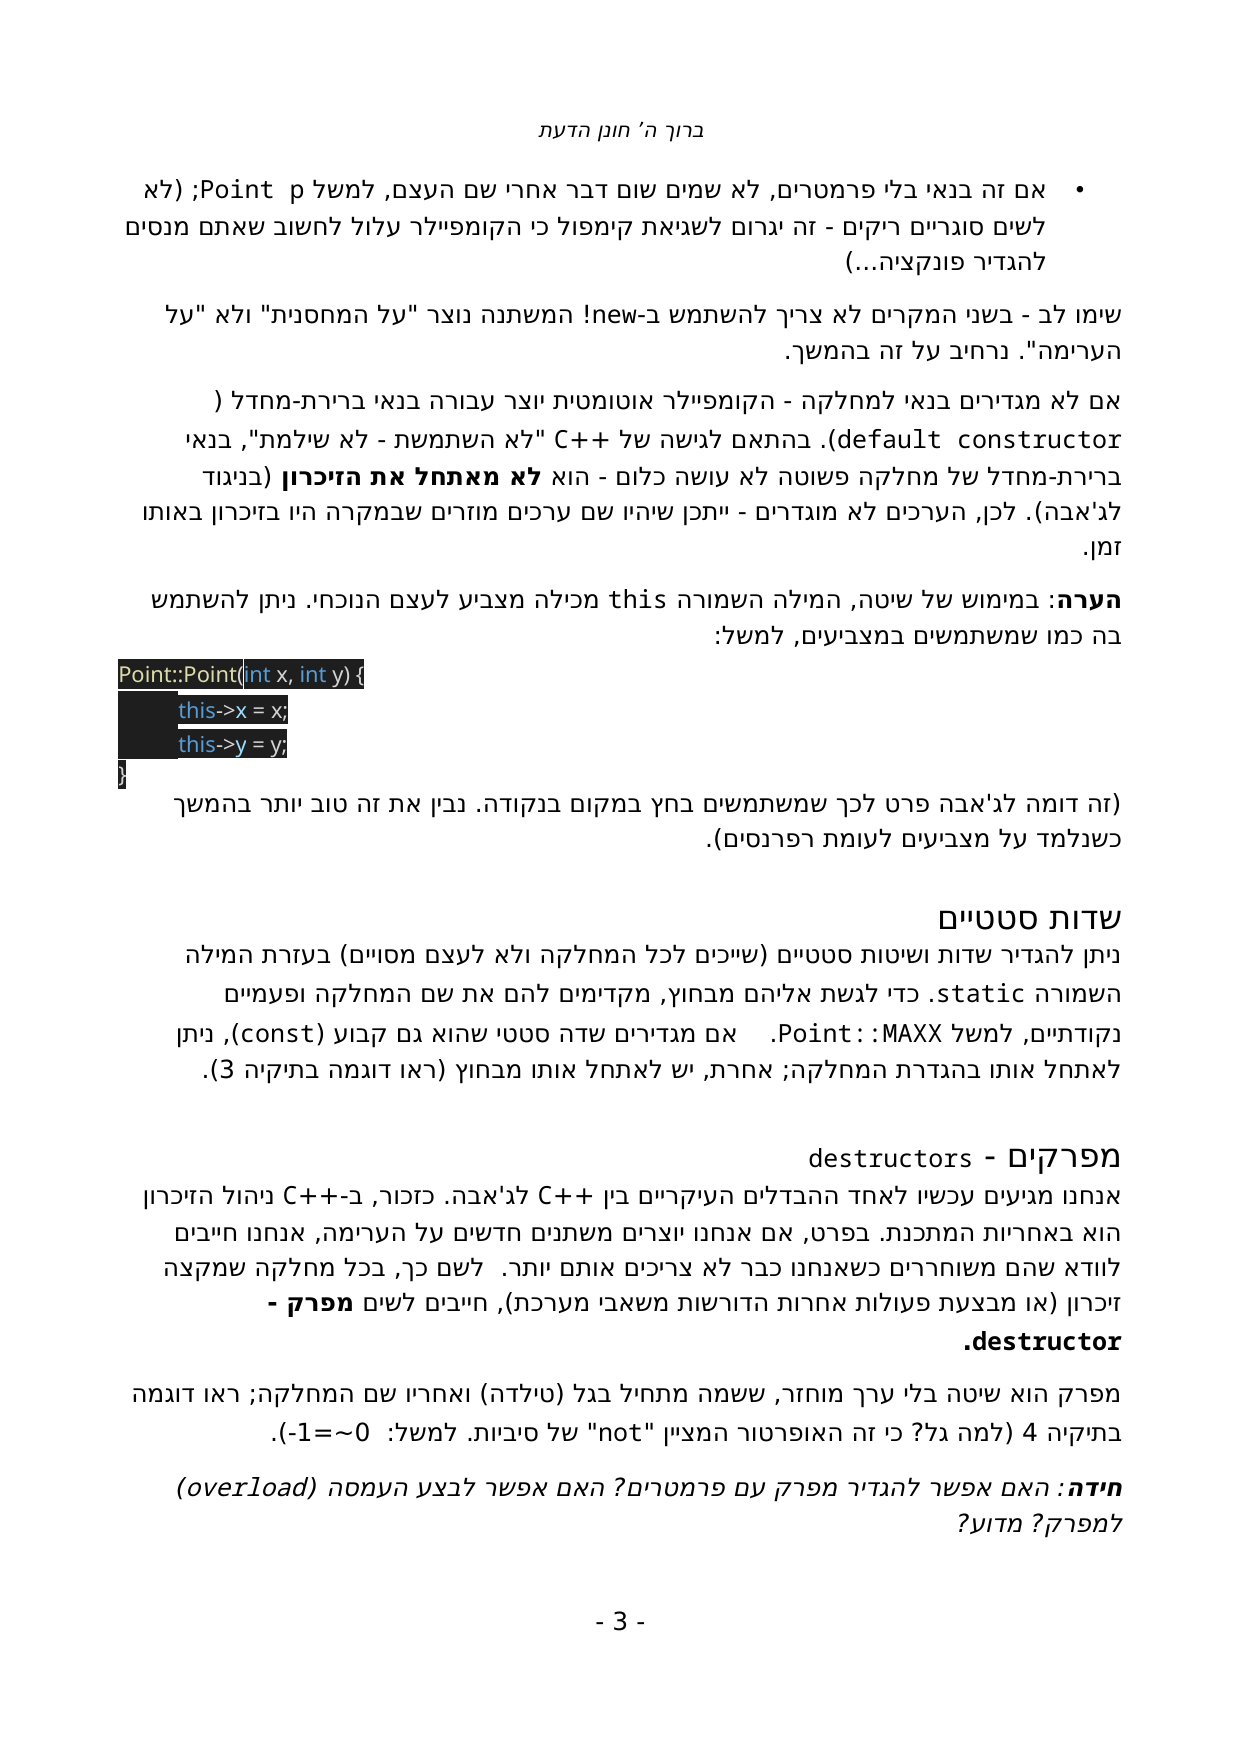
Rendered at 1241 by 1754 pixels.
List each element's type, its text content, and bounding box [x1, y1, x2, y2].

text אנחנו מגיעים עכשיו לאחד ההבדלים העיקריים בין ++C לג'אבה. כזכור, ב-++C ניהול הזיכרון הוא באחריות המתכנת. בפרט, אם אנחנו יוצרים משתנים חדשים על הערימה, אנחנו חייבים לוודא שהם משוחררים כשאנחנו כבר לא צריכים אותם יותר. לשם כך, בכל מחלקה שמקצה זיכרון (או מבצעת פעולות אחרות הדורשות משאבי מערכת), חייבים לשים מפרק - destructor. [118, 1178, 1122, 1358]
text חידה: האם אפשר להגדיר מפרק עם פרמטרים? האם אפשר לבצע העמסה (overload) למפרק? מדוע? [118, 1469, 1122, 1539]
text (זה דומה לג'אבה פרט לכך שמשתמשים בחץ במקום בנקודה. נבין את זה טוב יותר בהמשך כשנלמד על מצביעים לעומת רפרנסים). [118, 789, 1122, 853]
subtitle מפרקים - destructors [118, 1136, 1122, 1175]
list אם זה בנאי בלי פרמטרים, לא שמים שום דבר אחרי שם העצם, למשל Point p; (לא לשים סוגריים ריקים - זה יגרום לשגיאת קימפול כי הקומפיילר עלול לחשוב שאתם מנסים להגדיר פונקציה...) [118, 172, 1084, 276]
text this->x = x; [118, 691, 1122, 725]
text שימו לב - בשני המקרים לא צריך להשתמש ב-new! המשתנה נוצר "על המחסנית" ולא "על הערימה". נרחיב על זה בהמשך. [118, 296, 1122, 365]
text this->y = y; [118, 725, 1122, 759]
text ניתן להגדיר שדות ושיטות סטטיים (שייכים לכל המחלקה ולא לעצם מסויים) בעזרת המילה השמורה static. כדי לגשת אליהם מבחוץ, מקדימים להם את שם המחלקה ופעמיים נקודתיים, למשל Point::MAXX. אם מגדירים שדה סטטי שהוא גם קבוע (const), ניתן לאתחל אותו בהגדרת המחלקה; אחרת, יש לאתחל אותו מבחוץ (ראו דוגמה בתיקיה 3). [118, 940, 1122, 1084]
text } [118, 759, 1122, 789]
text אם לא מגדירים בנאי למחלקה - הקומפיילר אוטומטית יוצר עבורה בנאי ברירת-מחדל (default constructor). בהתאם לגישה של ++C "לא השתמשת - לא שילמת", בנאי ברירת-מחדל של מחלקה פשוטה לא עושה כלום - הוא לא מאתחל את הזיכרון (בניגוד לג'אבה). לכן, הערכים לא מוגדרים - ייתכן שיהיו שם ערכים מוזרים שבמקרה היו בזיכרון באותו זמן. [118, 386, 1122, 561]
subtitle שדות סטטיים [118, 899, 1122, 938]
text Point::Point(int x, int y) { [118, 659, 1122, 689]
text מפרק הוא שיטה בלי ערך מוחזר, ששמה מתחיל בגל (טילדה) ואחריו שם המחלקה; ראו דוגמה בתיקיה 4 (למה גל? כי זה האופרטור המציין "not" של סיביות. למשל: 0~=1-). [118, 1379, 1122, 1448]
text הערה: במימוש של שיטה, המילה השמורה this מכילה מצביע לעצם הנוכחי. ניתן להשתמש בה כמו שמשתמשים במצביעים, למשל: [118, 581, 1122, 650]
